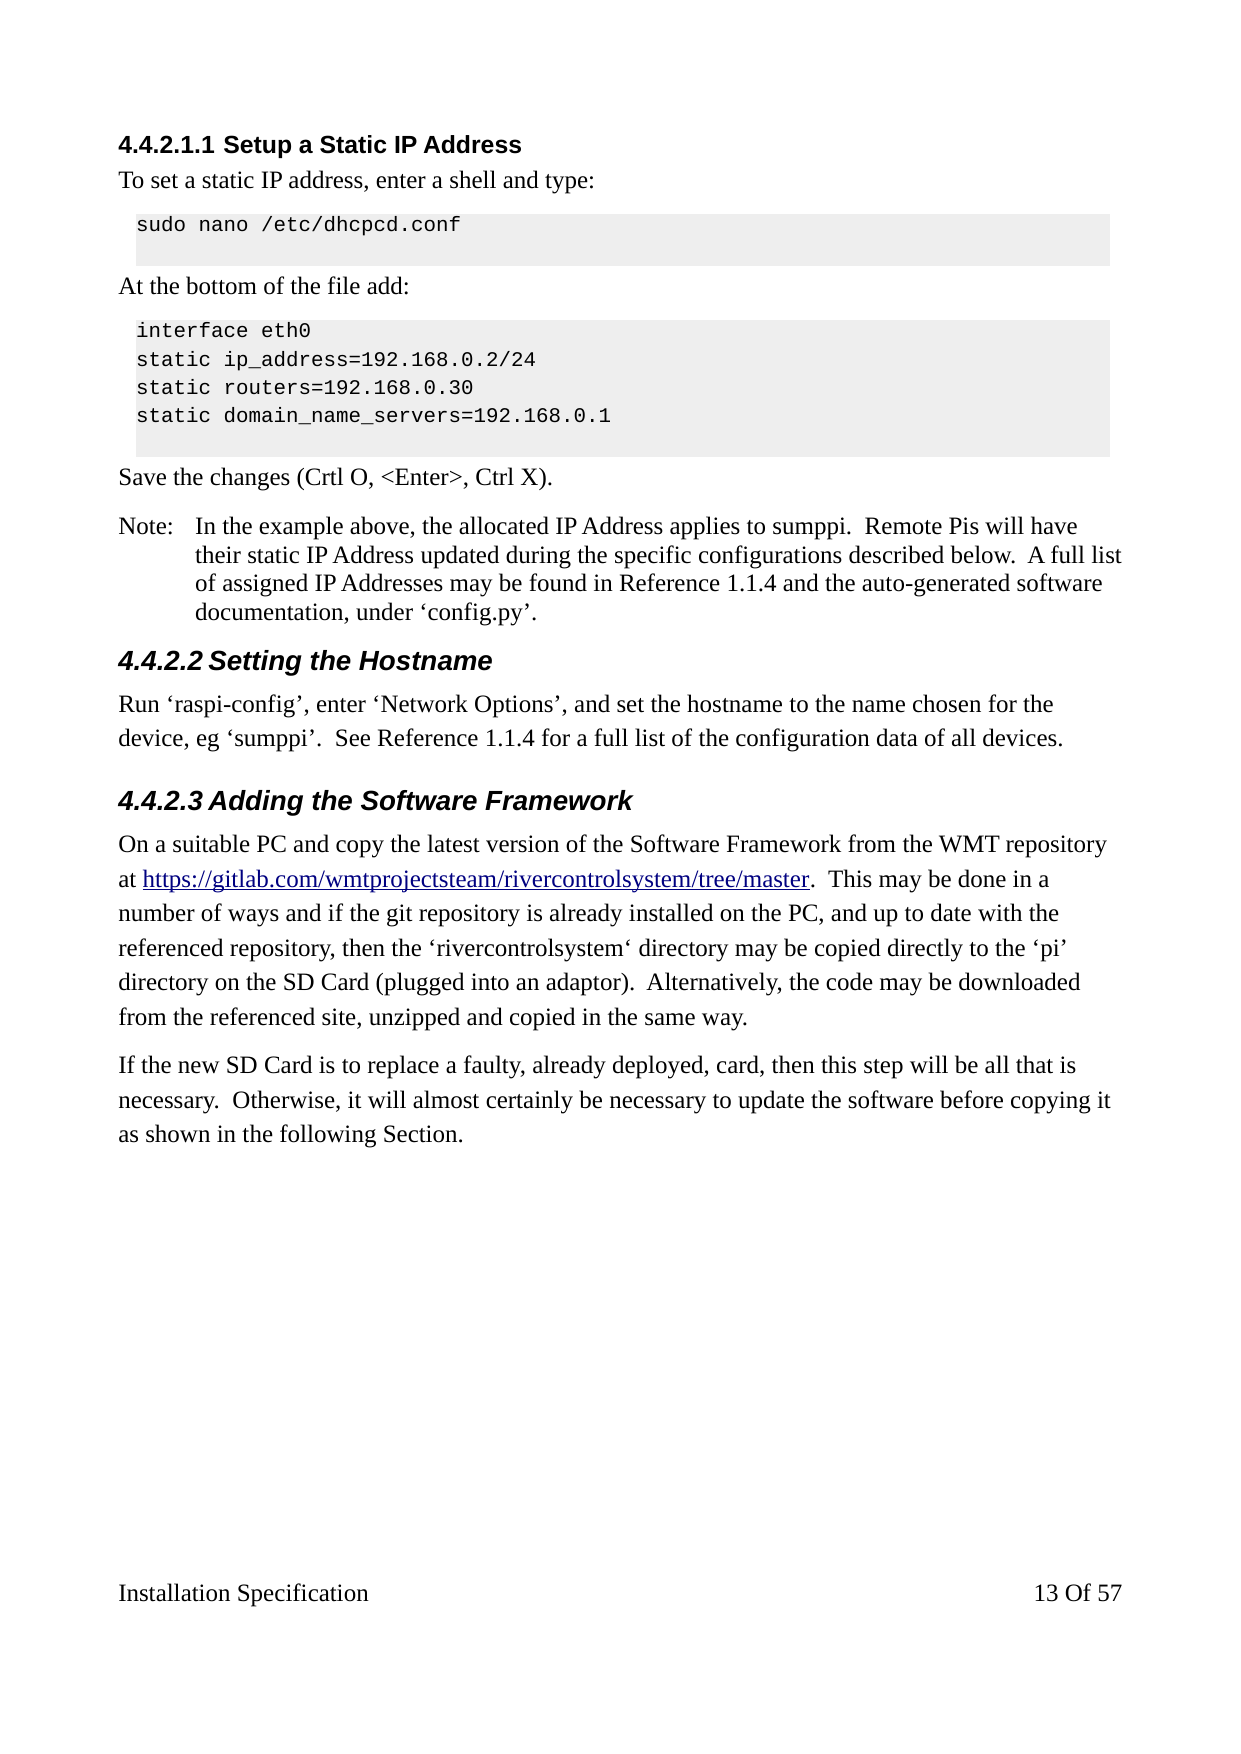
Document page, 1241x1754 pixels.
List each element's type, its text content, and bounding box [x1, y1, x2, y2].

subtitle Setting the Hostname [118, 644, 1122, 676]
text interface eth0 [136, 320, 1110, 344]
text static domain_name_servers=192.168.0.1 [136, 405, 1110, 429]
text Run ‘raspi-config’, enter ‘Network Options’, and set the hostname to the name chosen for the device, eg ‘sumppi’. See Reference 1.1.4 for a full list of the configuration data of all devices. [118, 689, 1122, 752]
subtitle Adding the Software Framework [118, 785, 1122, 817]
text If the new SD Card is to replace a faulty, already deployed, card, then this step will be all that is necessary. Otherwise, it will almost certainly be necessary to update the software before copying it as shown in the following Section. [118, 1051, 1122, 1148]
text sudo nano /etc/dhcpcd.conf [136, 214, 1110, 238]
text At the bottom of the file add: [118, 271, 1122, 300]
text Note: In the example above, the allocated IP Address applies to sumppi. Remote Pis will have their static IP Address updated during the specific configurations described below. A full list of assigned IP Addresses may be found in Reference 1.1.4 and the auto-generated software documentation, under ‘config.py’. [118, 511, 1122, 626]
text On a suitable PC and copy the latest version of the Software Framework from the WMT repository at https://gitlab.com/wmtprojectsteam/rivercontrolsystem/tree/master. This may be done in a number of ways and if the git repository is already installed on the PC, and up to date with the referenced repository, then the ‘rivercontrolsystem‘ directory may be copied directly to the ‘pi’ directory on the SD Card (plugged into an adaptor). Alternatively, the code may be downloaded from the referenced site, unzipped and copied in the same way. [118, 829, 1122, 1030]
text To set a static IP address, enter a shell and type: [118, 165, 1122, 194]
subtitle Setup a Static IP Address [118, 131, 1122, 159]
subtitle Save the changes (Crtl O, <Enter>, Ctrl X). [118, 462, 1122, 491]
text static routers=192.168.0.30 [136, 377, 1110, 401]
text static ip_address=192.168.0.2/24 [136, 348, 1110, 372]
